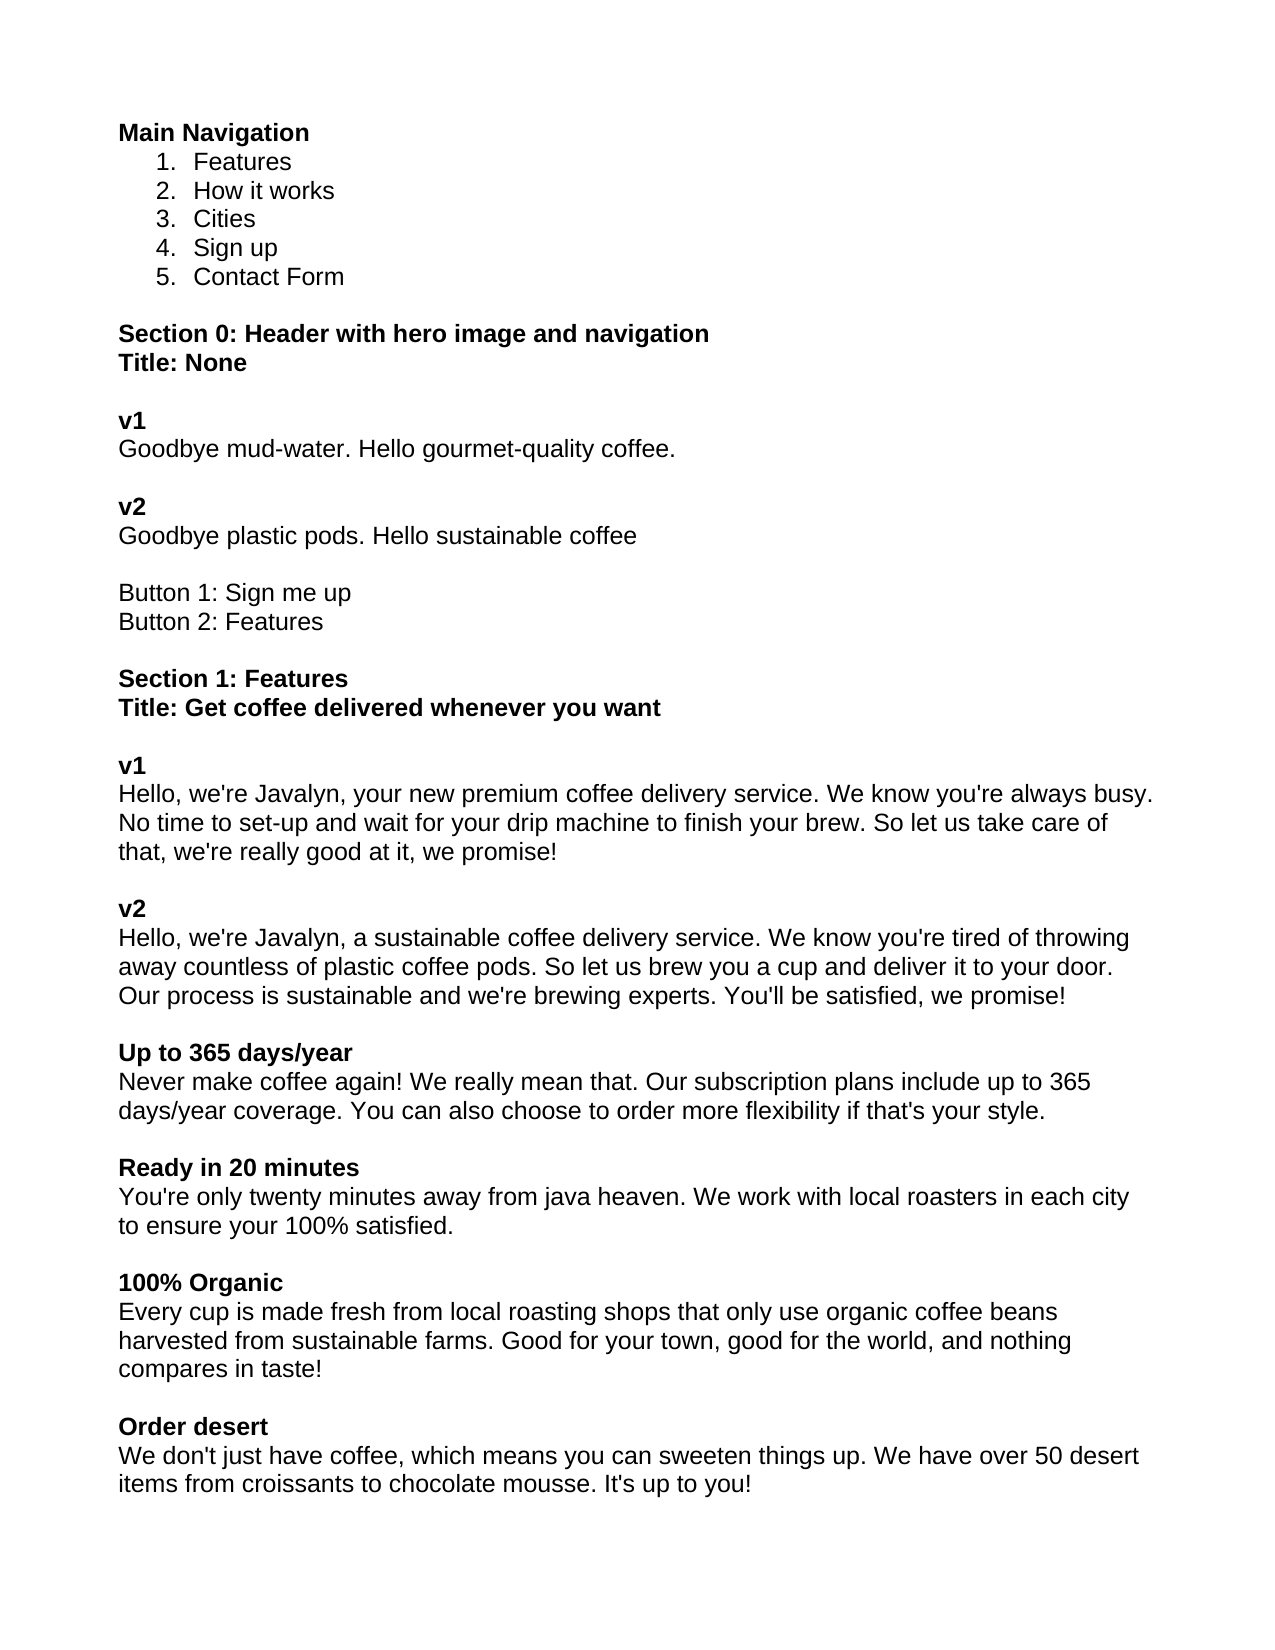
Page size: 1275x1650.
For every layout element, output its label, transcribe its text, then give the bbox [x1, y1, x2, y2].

text v1 [118, 751, 1157, 779]
text Section 1: Features [118, 664, 1157, 693]
text Every cup is made fresh from local roasting shops that only use organic coffee beans harvested from sustainable farms. Good for your town, good for the world, and nothing compares in taste! [118, 1297, 1157, 1383]
text Button 1: Sign me up [118, 578, 1157, 607]
text Section 0: Header with hero image and navigation [118, 319, 1157, 348]
text v2 [118, 492, 1157, 521]
list How it works [156, 176, 1157, 204]
text Up to 365 days/year [118, 1038, 1157, 1067]
text Goodbye plastic pods. Hello sustainable coffee [118, 521, 1157, 549]
text Button 2: Features [118, 607, 1157, 636]
text We don't just have coffee, which means you can sweeten things up. We have over 50 desert items from croissants to chocolate mousse. It's up to you! [118, 1441, 1157, 1498]
text v1 [118, 406, 1157, 434]
text Title: None [118, 348, 1157, 377]
text You're only twenty minutes away from java heaven. We work with local roasters in each city to ensure your 100% satisfied. [118, 1182, 1157, 1239]
text Ready in 20 minutes [118, 1153, 1157, 1182]
text Goodbye mud-water. Hello gourmet-quality coffee. [118, 434, 1157, 463]
list Contact Form [156, 262, 1157, 291]
text Title: Get coffee delivered whenever you want [118, 693, 1157, 722]
list Sign up [156, 233, 1157, 262]
text Hello, we're Javalyn, your new premium coffee delivery service. We know you're always busy. No time to set-up and wait for your drip machine to finish your brew. So let us take care of that, we're really good at it, we promise! [118, 779, 1157, 866]
text 100% Organic [118, 1268, 1157, 1297]
text Hello, we're Javalyn, a sustainable coffee delivery service. We know you're tired of throwing away countless of plastic coffee pods. So let us brew you a cup and deliver it to your door. Our process is sustainable and we're brewing experts. You'll be satisfied, we promise! [118, 923, 1157, 1009]
text Never make coffee again! We really mean that. Our subscription plans include up to 365 days/year coverage. You can also choose to order more flexibility if that's your style. [118, 1067, 1157, 1124]
text Main Navigation [118, 118, 1157, 147]
text Order desert [118, 1412, 1157, 1441]
list Cities [156, 204, 1157, 233]
text v2 [118, 894, 1157, 923]
list Features [156, 147, 1157, 176]
